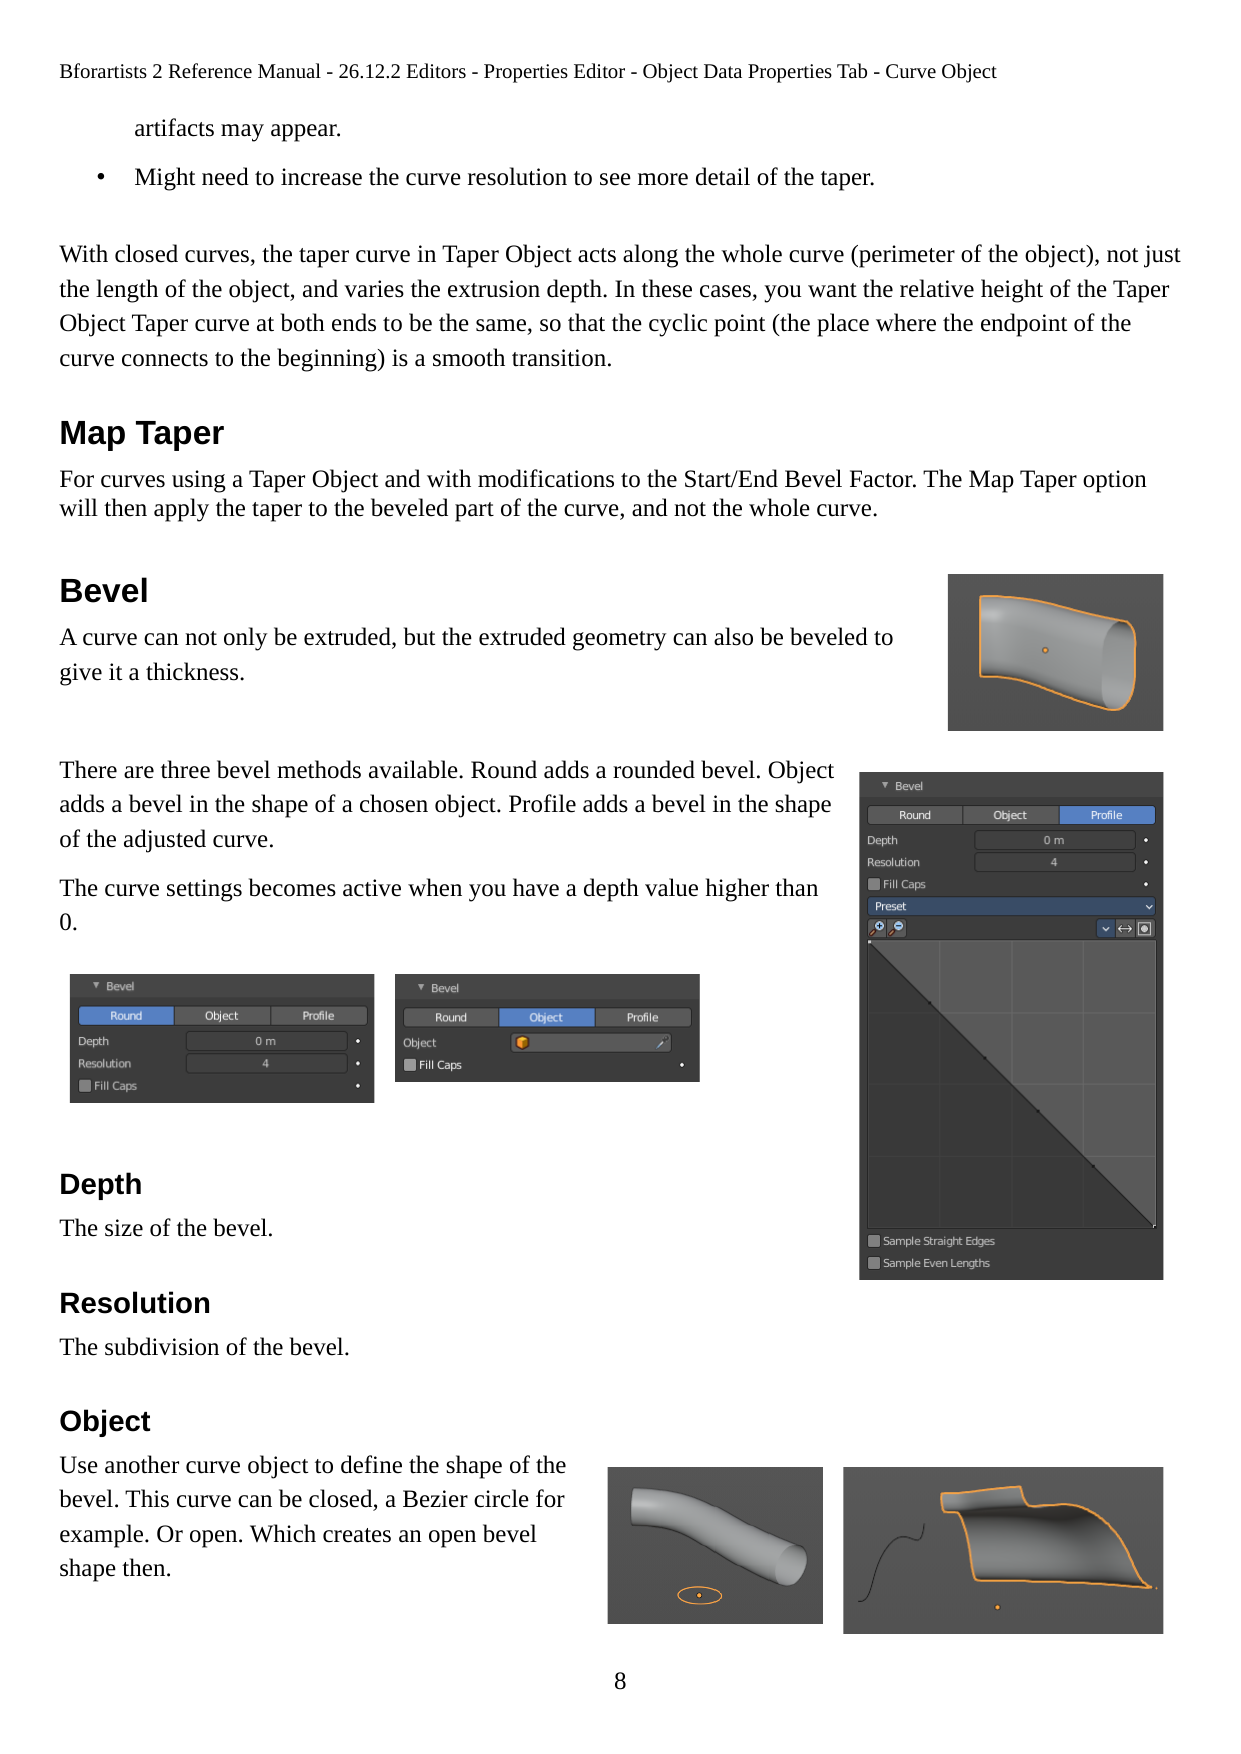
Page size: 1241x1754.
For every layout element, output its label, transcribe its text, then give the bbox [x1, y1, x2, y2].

list Might need to increase the curve resolution to see more detail of the taper. [97, 162, 1181, 190]
subtitle Object [59, 1404, 1181, 1438]
picture [69, 974, 375, 1103]
text The size of the bevel. [59, 1213, 859, 1242]
text [1164, 1213, 1181, 1242]
text Use another curve object to define the shape of the bevel. This curve can be closed, a Bezier circle for example. Or open. Which creates an open bevel shape then. [59, 1450, 1181, 1582]
picture [395, 974, 700, 1082]
picture [859, 772, 1164, 1280]
text For curves using a Taper Object and with modifications to the Start/End Bevel Factor. The Map Taper option will then apply the taper to the beveled part of the curve, and not the whole curve. [59, 464, 1181, 521]
picture [843, 1467, 1164, 1634]
text The subdivision of the bevel. [59, 1332, 1181, 1361]
text With closed curves, the taper curve in Taper Object acts along the whole curve (perimeter of the object), not just the length of the object, and varies the extrusion depth. In these cases, you want the relative height of the Taper Object Taper curve at both ends to be the same, so that the cyclic point (the place where the endpoint of the curve connects to the beginning) is a smooth transition. [59, 239, 1181, 372]
subtitle Bevel [59, 571, 1181, 610]
picture [607, 1467, 823, 1624]
subtitle Resolution [59, 1286, 1181, 1319]
text The curve settings becomes active when you have a depth value higher than 0. [59, 873, 859, 936]
subtitle Map Taper [59, 413, 1181, 451]
text A curve can not only be extruded, but the extruded geometry can also be beveled to give it a thickness. [59, 622, 947, 685]
subtitle [1164, 1167, 1181, 1201]
list artifacts may appear. [97, 113, 1181, 141]
picture [947, 574, 1164, 731]
subtitle Depth [59, 1167, 859, 1201]
text There are three bevel methods available. Round adds a rounded bevel. Object adds a bevel in the shape of a chosen object. Profile adds a bevel in the shape of the adjusted curve. [59, 755, 1181, 852]
